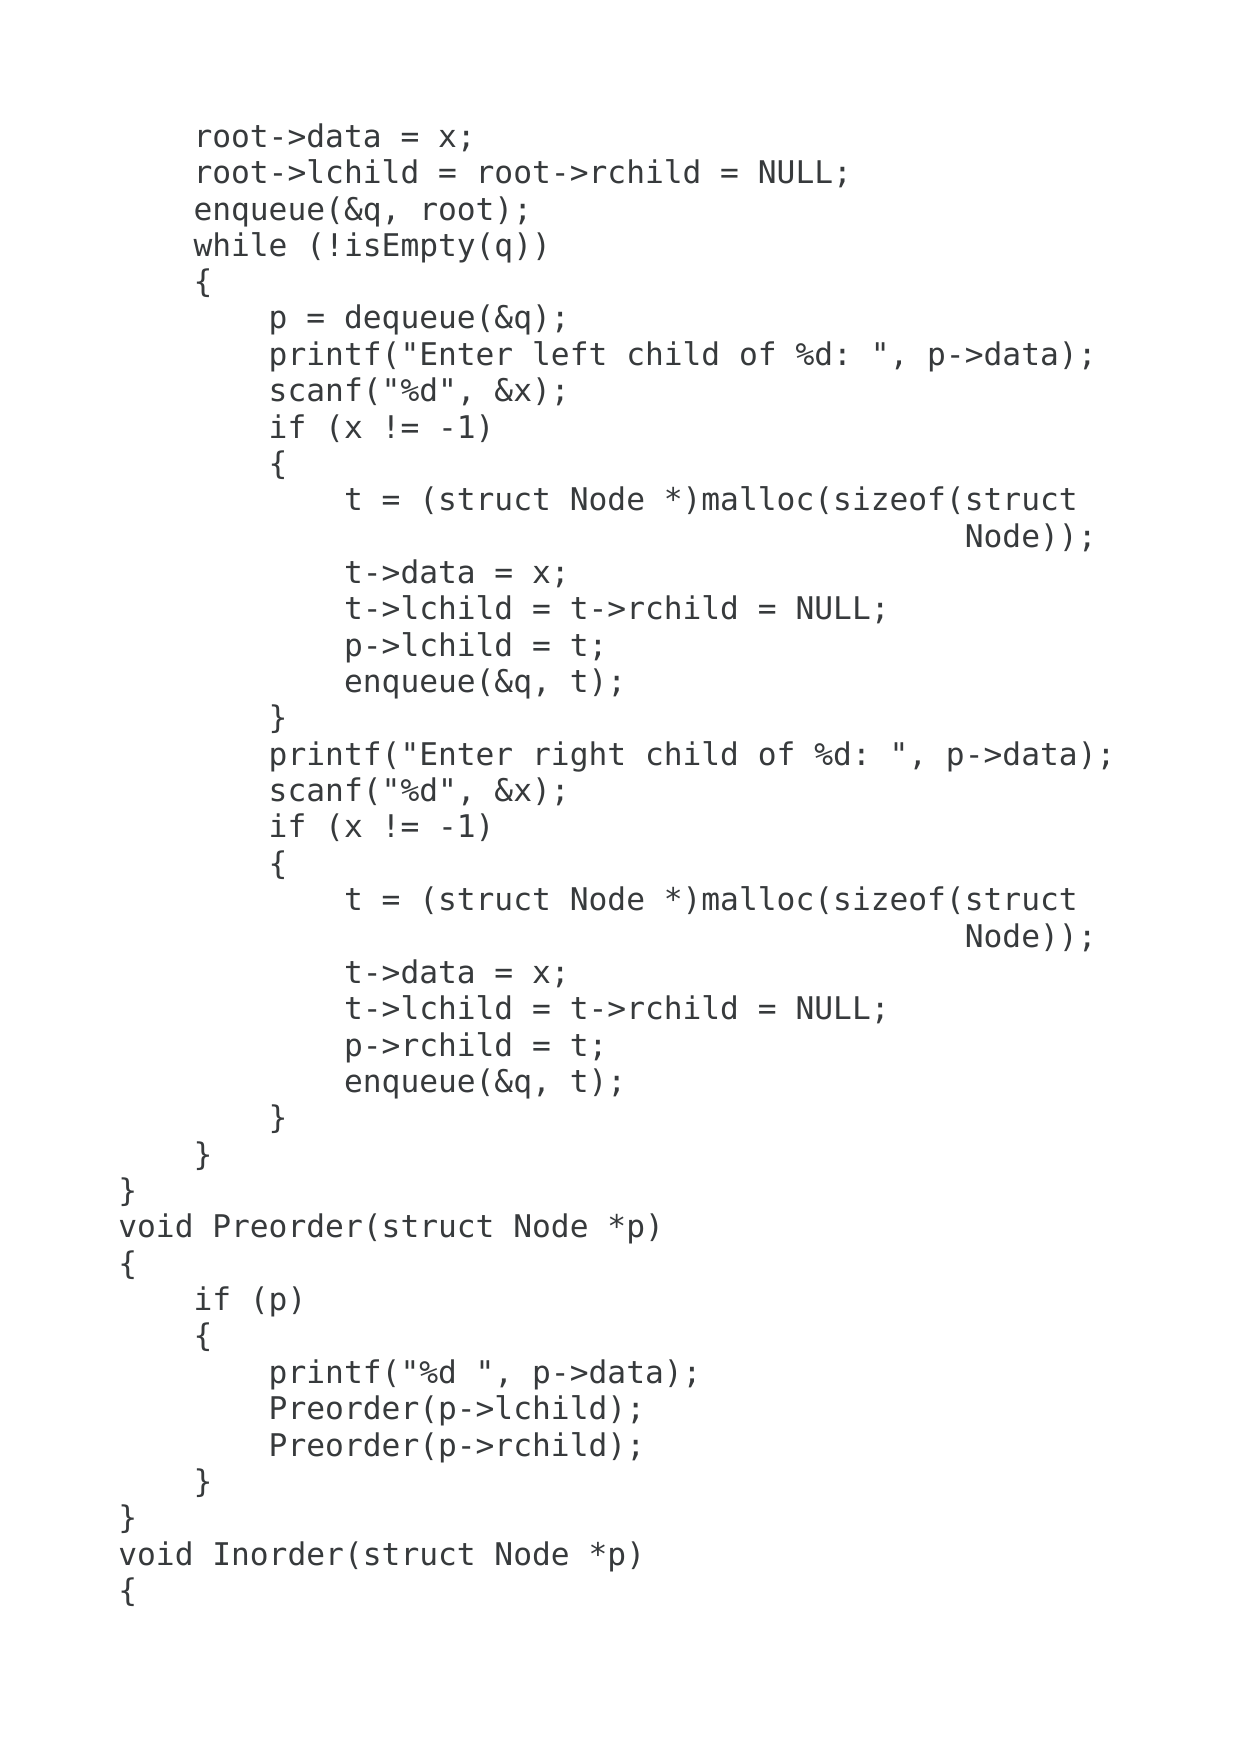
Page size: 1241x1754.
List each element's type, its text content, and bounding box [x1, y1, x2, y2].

text enqueue(&q, t); [118, 1063, 1122, 1100]
text p = dequeue(&q); [118, 300, 1122, 336]
text root->data = x; [118, 118, 1122, 154]
text printf("%d ", p->data); [118, 1354, 1122, 1391]
text if (x != -1) [118, 809, 1122, 845]
text printf("Enter left child of %d: ", p->data); [118, 336, 1122, 373]
text t->data = x; [118, 554, 1122, 591]
text t->lchild = t->rchild = NULL; [118, 591, 1122, 627]
text { [118, 445, 1122, 482]
text t = (struct Node *)malloc(sizeof(struct [118, 482, 1122, 518]
text root->lchild = root->rchild = NULL; [118, 154, 1122, 191]
text while (!isEmpty(q)) [118, 227, 1122, 263]
text Node)); [118, 918, 1122, 954]
text p->rchild = t; [118, 1027, 1122, 1063]
text enqueue(&q, root); [118, 191, 1122, 227]
text p->lchild = t; [118, 627, 1122, 663]
text enqueue(&q, t); [118, 663, 1122, 700]
text } [118, 700, 1122, 736]
text if (x != -1) [118, 409, 1122, 445]
text Node)); [118, 518, 1122, 554]
text { [118, 1572, 1122, 1609]
text t->data = x; [118, 954, 1122, 991]
text t->lchild = t->rchild = NULL; [118, 991, 1122, 1027]
text scanf("%d", &x); [118, 772, 1122, 809]
text Preorder(p->lchild); [118, 1391, 1122, 1427]
text } [118, 1463, 1122, 1499]
text } [118, 1499, 1122, 1536]
text { [118, 1318, 1122, 1354]
text if (p) [118, 1281, 1122, 1318]
text { [118, 263, 1122, 300]
text } [118, 1172, 1122, 1209]
text { [118, 845, 1122, 882]
text void Inorder(struct Node *p) [118, 1536, 1122, 1572]
text t = (struct Node *)malloc(sizeof(struct [118, 882, 1122, 918]
text } [118, 1100, 1122, 1136]
text printf("Enter right child of %d: ", p->data); [118, 736, 1122, 772]
text { [118, 1245, 1122, 1281]
text scanf("%d", &x); [118, 373, 1122, 409]
text Preorder(p->rchild); [118, 1427, 1122, 1463]
text void Preorder(struct Node *p) [118, 1209, 1122, 1245]
text } [118, 1136, 1122, 1172]
